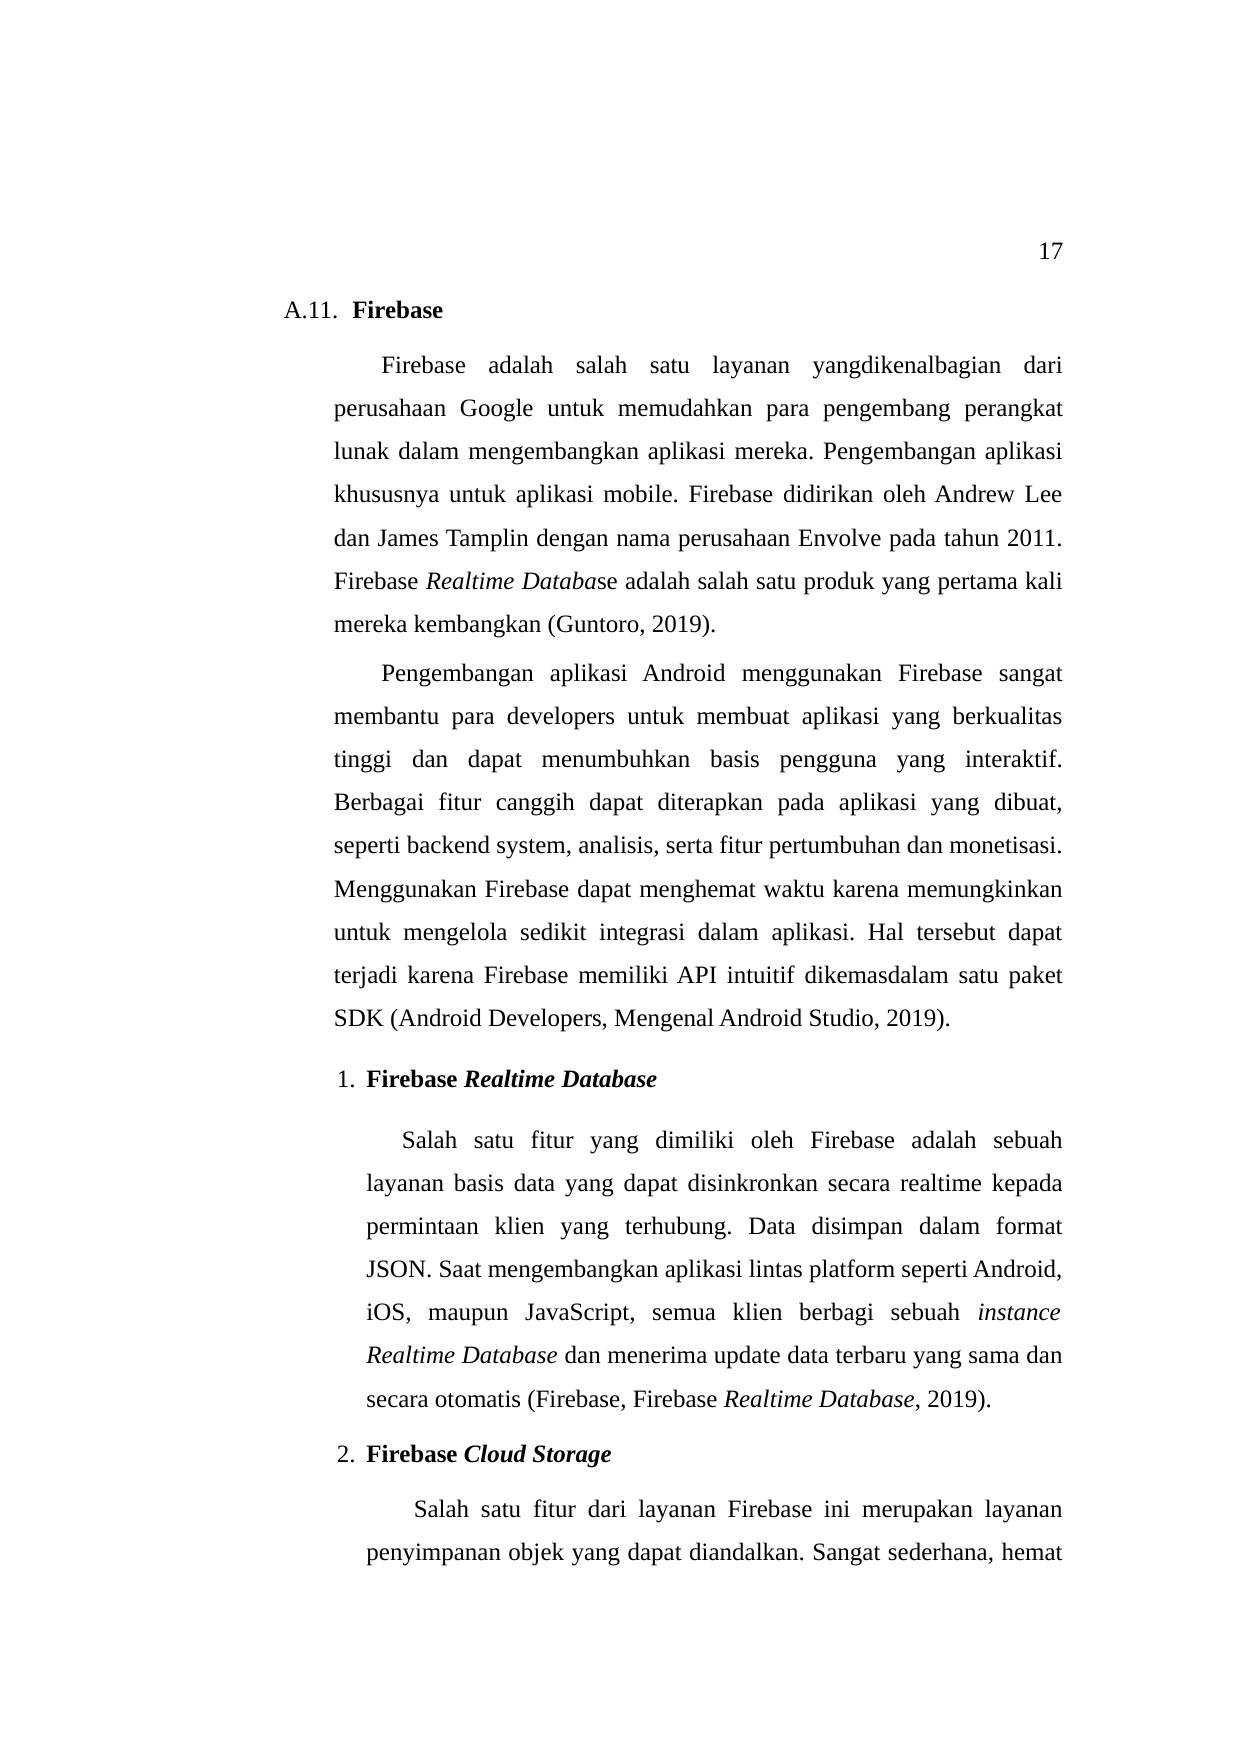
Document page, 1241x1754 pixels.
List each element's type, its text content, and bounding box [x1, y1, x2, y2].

text Salah satu fitur dari layanan Firebase ini merupakan layanan penyimpanan objek yang dapat diandalkan. Sangat sederhana, hemat [366, 1494, 1063, 1566]
text Pengembangan aplikasi Android menggunakan Firebase sangat membantu para developers untuk membuat aplikasi yang berkualitas tinggi dan dapat menumbuhkan basis pengguna yang interaktif. Berbagai fitur canggih dapat diterapkan pada aplikasi yang dibuat, seperti backend system, analisis, serta fitur pertumbuhan dan monetisasi. Menggunakan Firebase dapat menghemat waktu karena memungkinkan untuk mengelola sedikit integrasi dalam aplikasi. Hal tersebut dapat terjadi karena Firebase memiliki API intuitif dikemasdalam satu paket SDK (Android Developers, Mengenal Android Studio, 2019). [334, 658, 1063, 1032]
text Salah satu fitur yang dimiliki oleh Firebase adalah sebuah layanan basis data yang dapat disinkronkan secara realtime kepada permintaan klien yang terhubung. Data disimpan dalam format JSON. Saat mengembangkan aplikasi lintas platform seperti Android, iOS, maupun JavaScript, semua klien berbagi sebuah instance Realtime Database dan menerima update data terbaru yang sama dan secara otomatis (Firebase, Firebase Realtime Database, 2019). [366, 1125, 1063, 1412]
text Firebase adalah salah satu layanan yangdikenalbagian dari perusahaan Google untuk memudahkan para pengembang perangkat lunak dalam mengembangkan aplikasi mereka. Pengembangan aplikasi khususnya untuk aplikasi mobile. Firebase didirikan oleh Andrew Lee dan James Tamplin dengan nama perusahaan Envolve pada tahun 2011. Firebase Realtime Database adalah salah satu produk yang pertama kali mereka kembangkan (Guntoro, 2019). [334, 350, 1063, 638]
list Firebase Cloud Storage [337, 1439, 1063, 1467]
list Firebase [266, 295, 1063, 324]
list Firebase Realtime Database [337, 1064, 1063, 1093]
